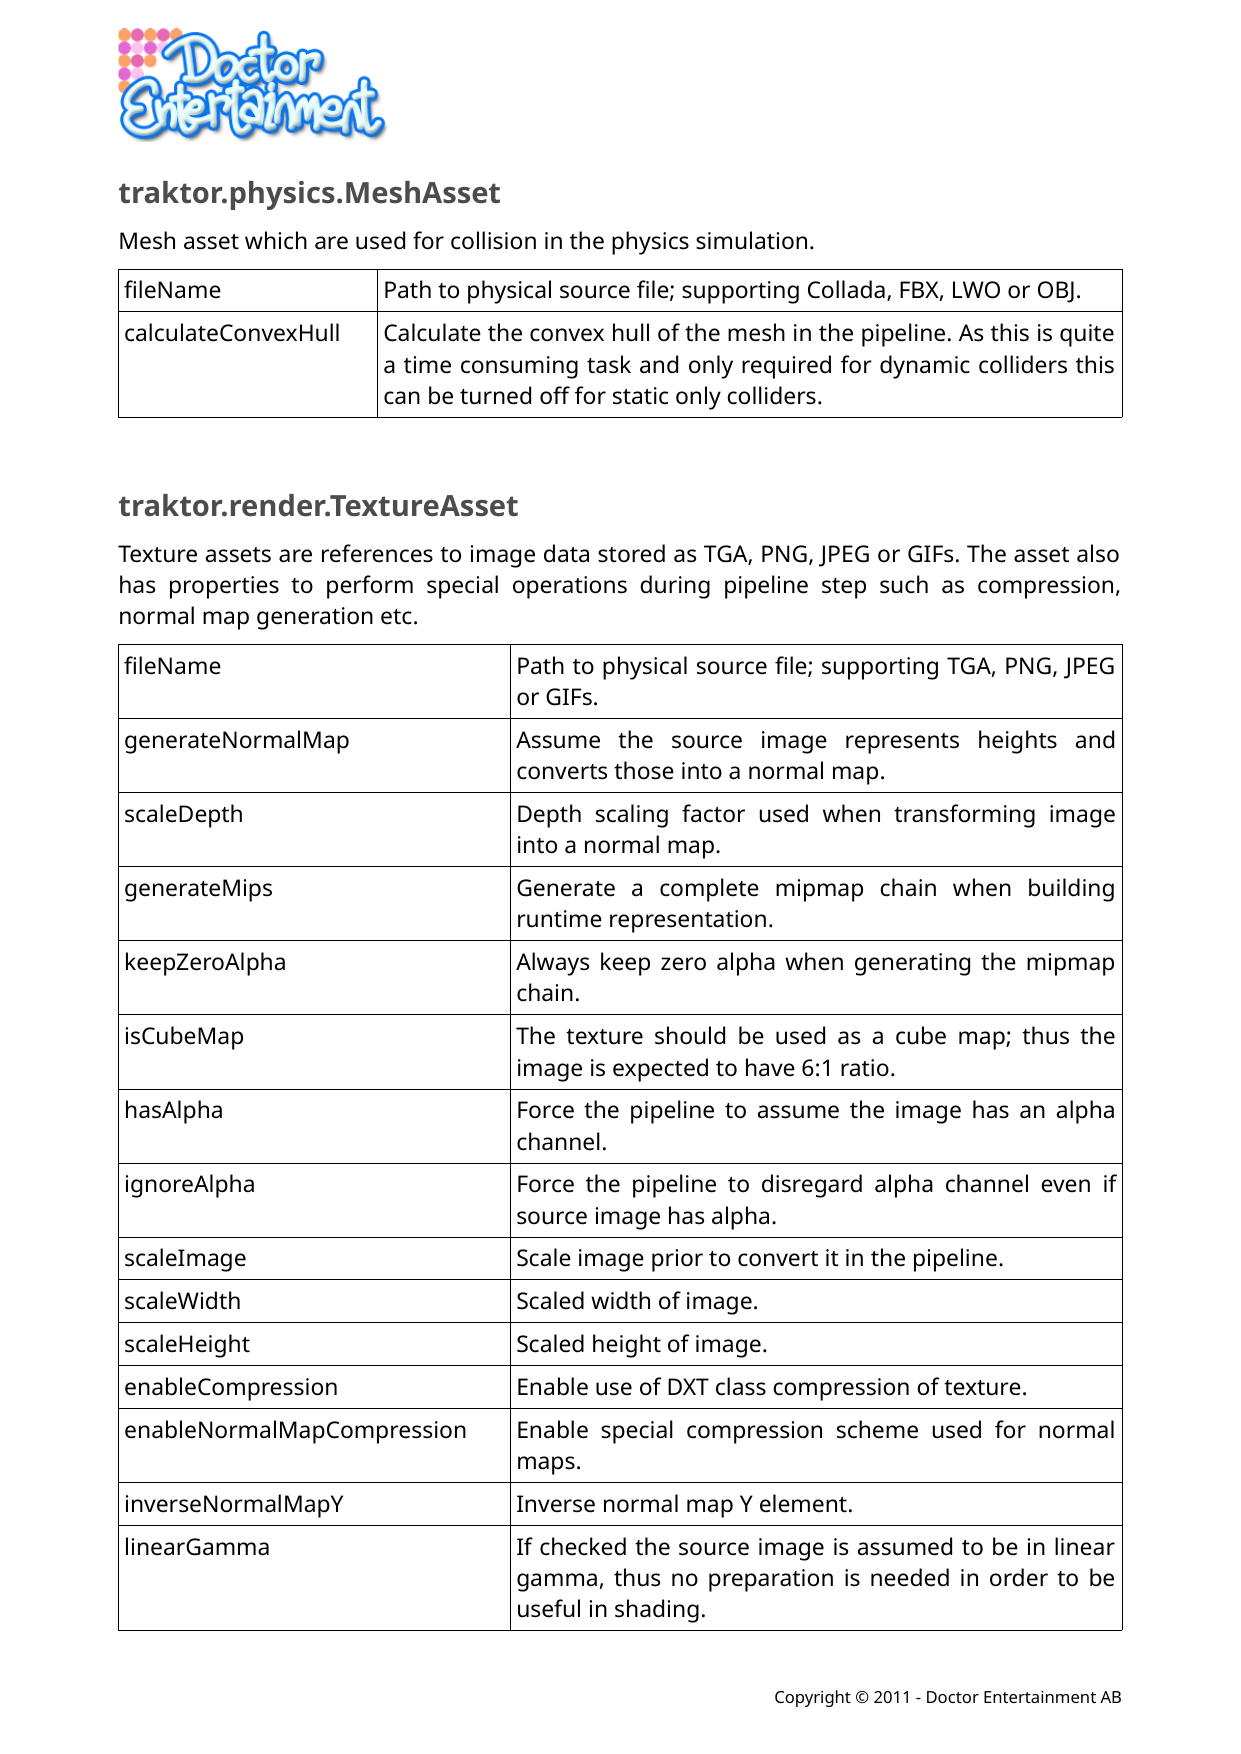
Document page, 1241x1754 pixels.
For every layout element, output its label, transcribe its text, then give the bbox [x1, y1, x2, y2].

table_cell Scaled width of image. [511, 1280, 1122, 1322]
table_cell linearGamma [119, 1526, 510, 1630]
table_cell The texture should be used as a cube map; thus the image is expected to have 6:1 ratio. [511, 1015, 1122, 1088]
table_cell keepZeroAlpha [119, 941, 510, 1014]
table_cell enableCompression [119, 1366, 510, 1408]
table_cell Inverse normal map Y element. [511, 1483, 1122, 1525]
table_cell generateMips [119, 867, 510, 940]
table_cell Enable special compression scheme used for normal maps. [511, 1409, 1122, 1482]
table_header fileName [119, 270, 377, 311]
table_cell isCubeMap [119, 1015, 510, 1088]
subtitle traktor.physics.MeshAsset [118, 173, 1122, 212]
table_cell Calculate the convex hull of the mesh in the pipeline. As this is quite a time consuming task and only required for dynamic colliders this can be turned off for static only colliders. [378, 312, 1122, 417]
table_cell Scaled height of image. [511, 1323, 1122, 1365]
table_cell inverseNormalMapY [119, 1483, 510, 1525]
table_cell Scale image prior to convert it in the pipeline. [511, 1238, 1122, 1279]
table_cell Depth scaling factor used when transforming image into a normal map. [511, 793, 1122, 866]
table_cell scaleDepth [119, 793, 510, 866]
table_cell scaleHeight [119, 1323, 510, 1365]
table_cell ignoreAlpha [119, 1164, 510, 1237]
table_cell enableNormalMapCompression [119, 1409, 510, 1482]
table_cell hasAlpha [119, 1090, 510, 1162]
table_header Path to physical source file; supporting TGA, PNG, JPEG or GIFs. [511, 645, 1122, 718]
table_cell generateNormalMap [119, 719, 510, 792]
table_cell Always keep zero alpha when generating the mipmap chain. [511, 941, 1122, 1014]
table_cell Assume the source image represents heights and converts those into a normal map. [511, 719, 1122, 792]
table_cell scaleImage [119, 1238, 510, 1279]
subtitle traktor.render.TextureAsset [118, 486, 1122, 525]
table_cell Force the pipeline to disregard alpha channel even if source image has alpha. [511, 1164, 1122, 1237]
text Mesh asset which are used for collision in the physics simulation. [118, 225, 1122, 256]
table_header Path to physical source file; supporting Collada, FBX, LWO or OBJ. [378, 270, 1122, 311]
table_cell scaleWidth [119, 1280, 510, 1322]
table_cell If checked the source image is assumed to be in linear gamma, thus no preparation is needed in order to be useful in shading. [511, 1526, 1122, 1630]
table_cell Enable use of DXT class compression of texture. [511, 1366, 1122, 1408]
text Texture assets are references to image data stored as TGA, PNG, JPEG or GIFs. The asset also has properties to perform special operations during pipeline step such as compression, normal map generation etc. [118, 538, 1122, 632]
table_cell Generate a complete mipmap chain when building runtime representation. [511, 867, 1122, 940]
table_header fileName [119, 645, 510, 718]
table_cell calculateConvexHull [119, 312, 377, 417]
table_cell Force the pipeline to assume the image has an alpha channel. [511, 1090, 1122, 1162]
